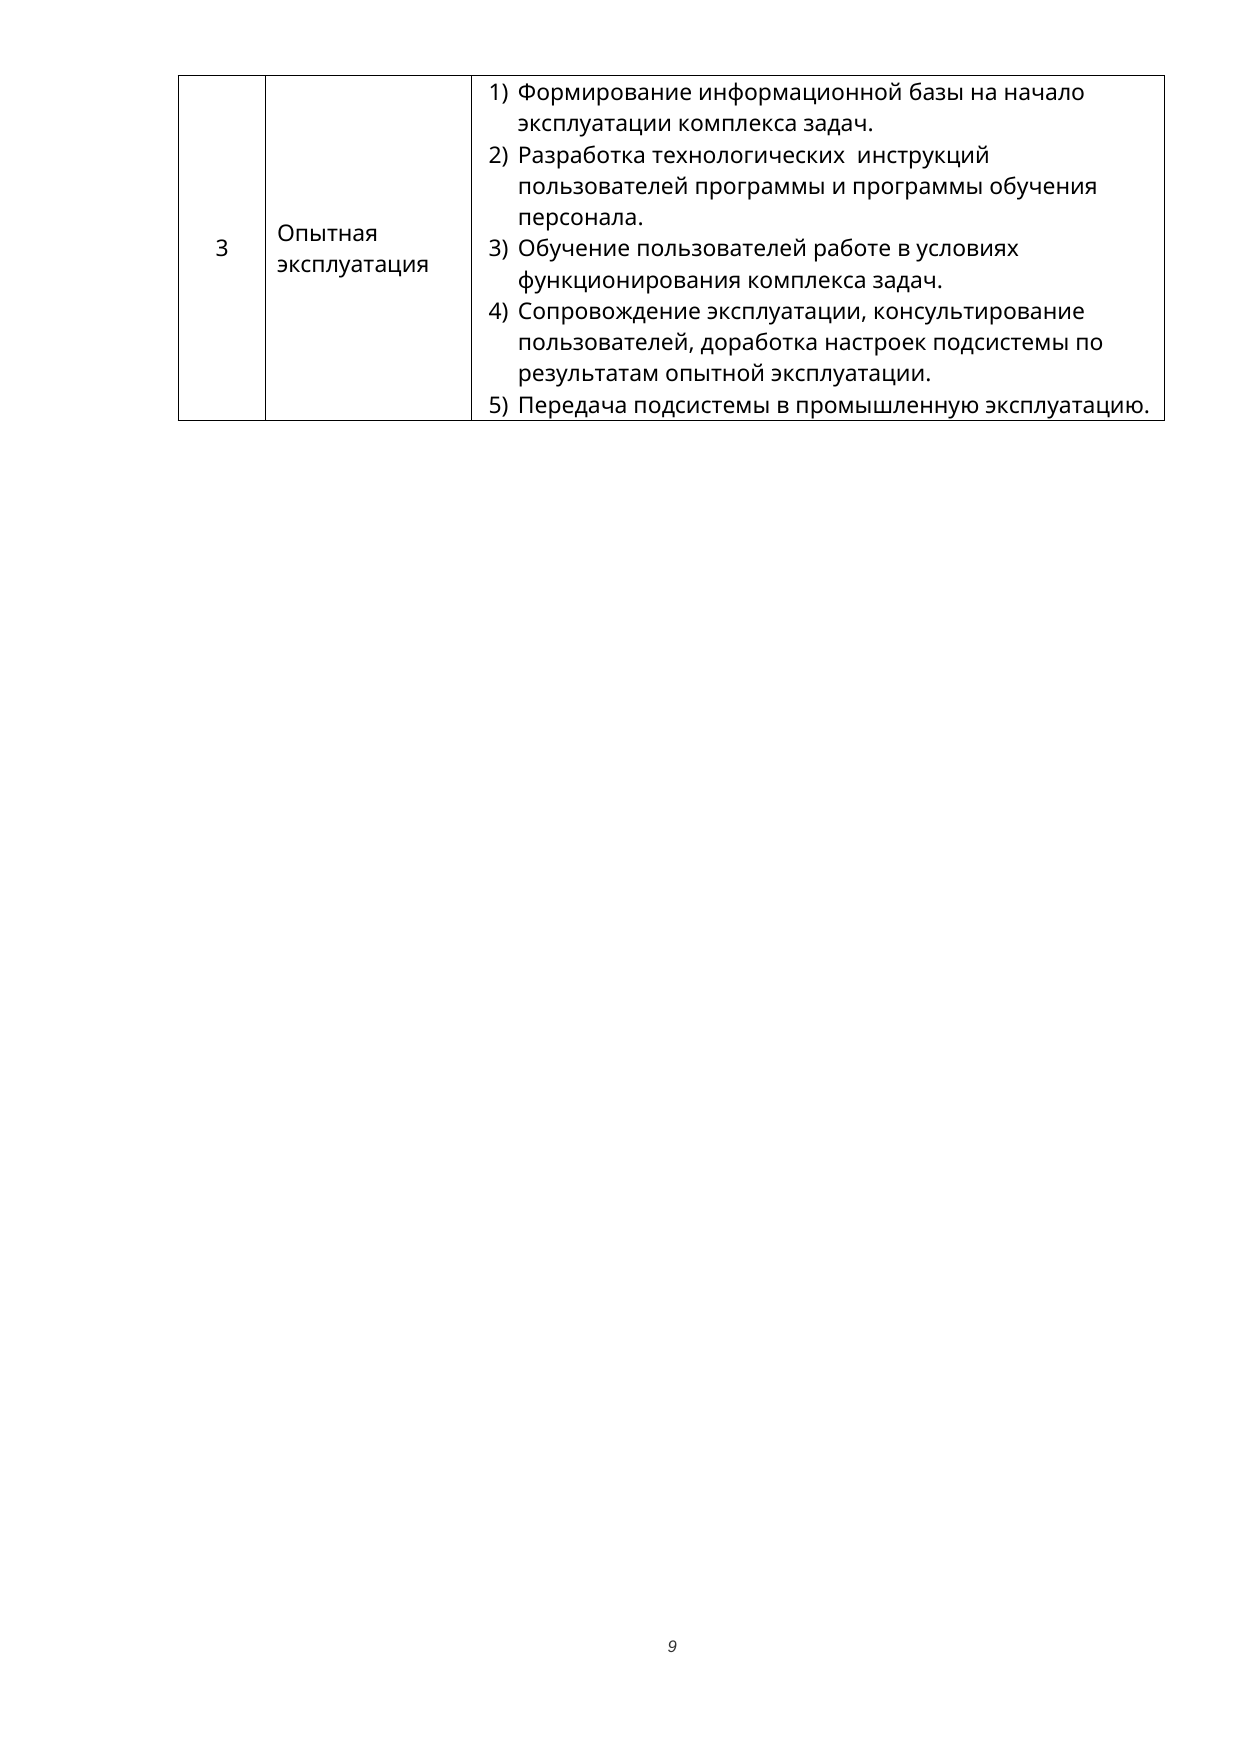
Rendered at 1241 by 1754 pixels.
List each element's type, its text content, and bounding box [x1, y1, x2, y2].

table_cell 3 [179, 76, 265, 420]
table_cell Формирование информационной базы на начало эксплуатации комплекса задач. Разработка технологических инструкций пользователей программы и программы обучения персонала. Обучение пользователей работе в условиях функционирования комплекса задач. Сопровождение эксплуатации, консультирование пользователей, доработка настроек подсистемы по результатам опытной эксплуатации. Передача подсистемы в промышленную эксплуатацию. [472, 76, 1164, 420]
table_cell Опытная эксплуатация [266, 76, 471, 420]
